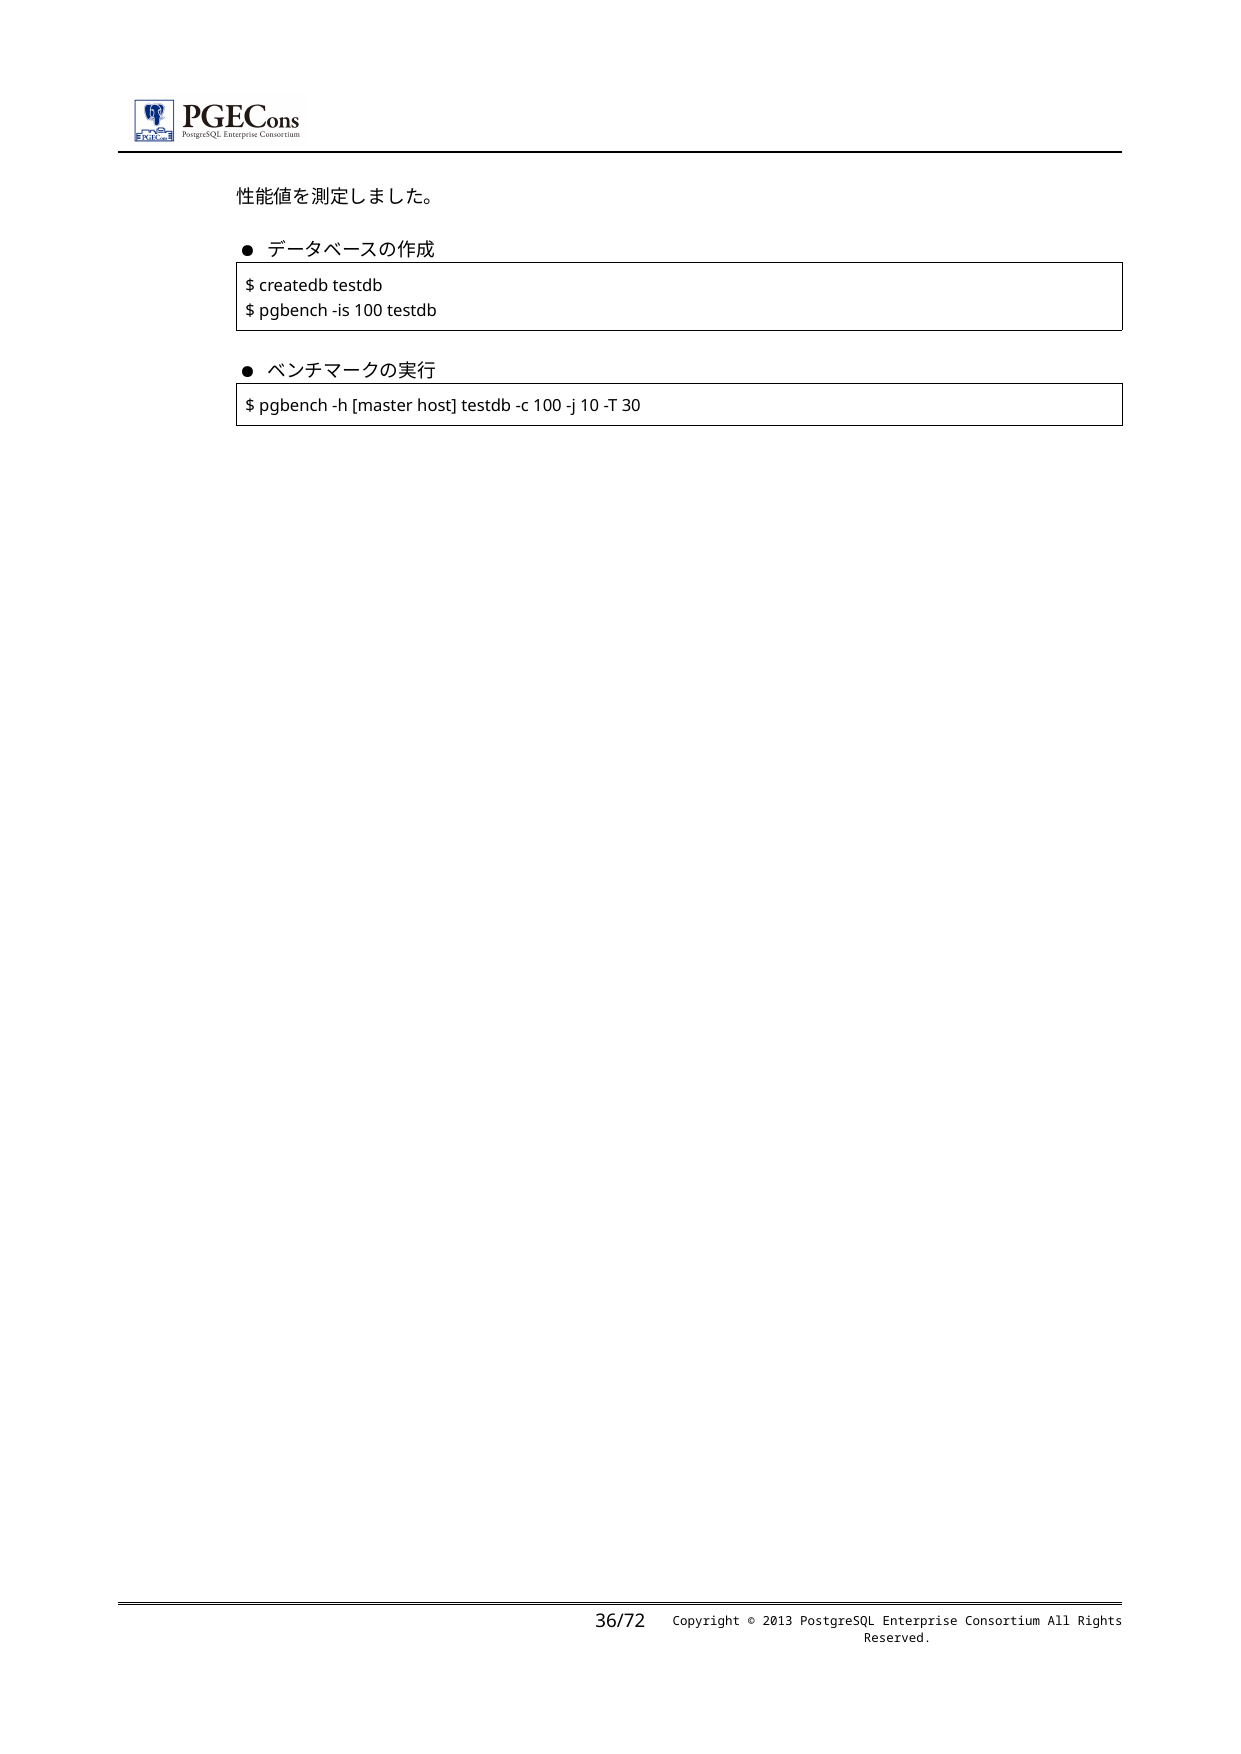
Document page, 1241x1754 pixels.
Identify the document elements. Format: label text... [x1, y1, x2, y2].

text $ pgbench -h [master host] testdb -c 100 -j 10 -T 30 [237, 384, 1122, 425]
text $ pgbench -is 100 testdb [237, 287, 1122, 330]
list ベンチマークの実行 [193, 355, 1122, 383]
picture [128, 94, 306, 147]
text 性能値を測定しました。 [236, 182, 1122, 209]
list データベースの作成 [193, 235, 1122, 262]
text $ createdb testdb [237, 263, 1122, 287]
